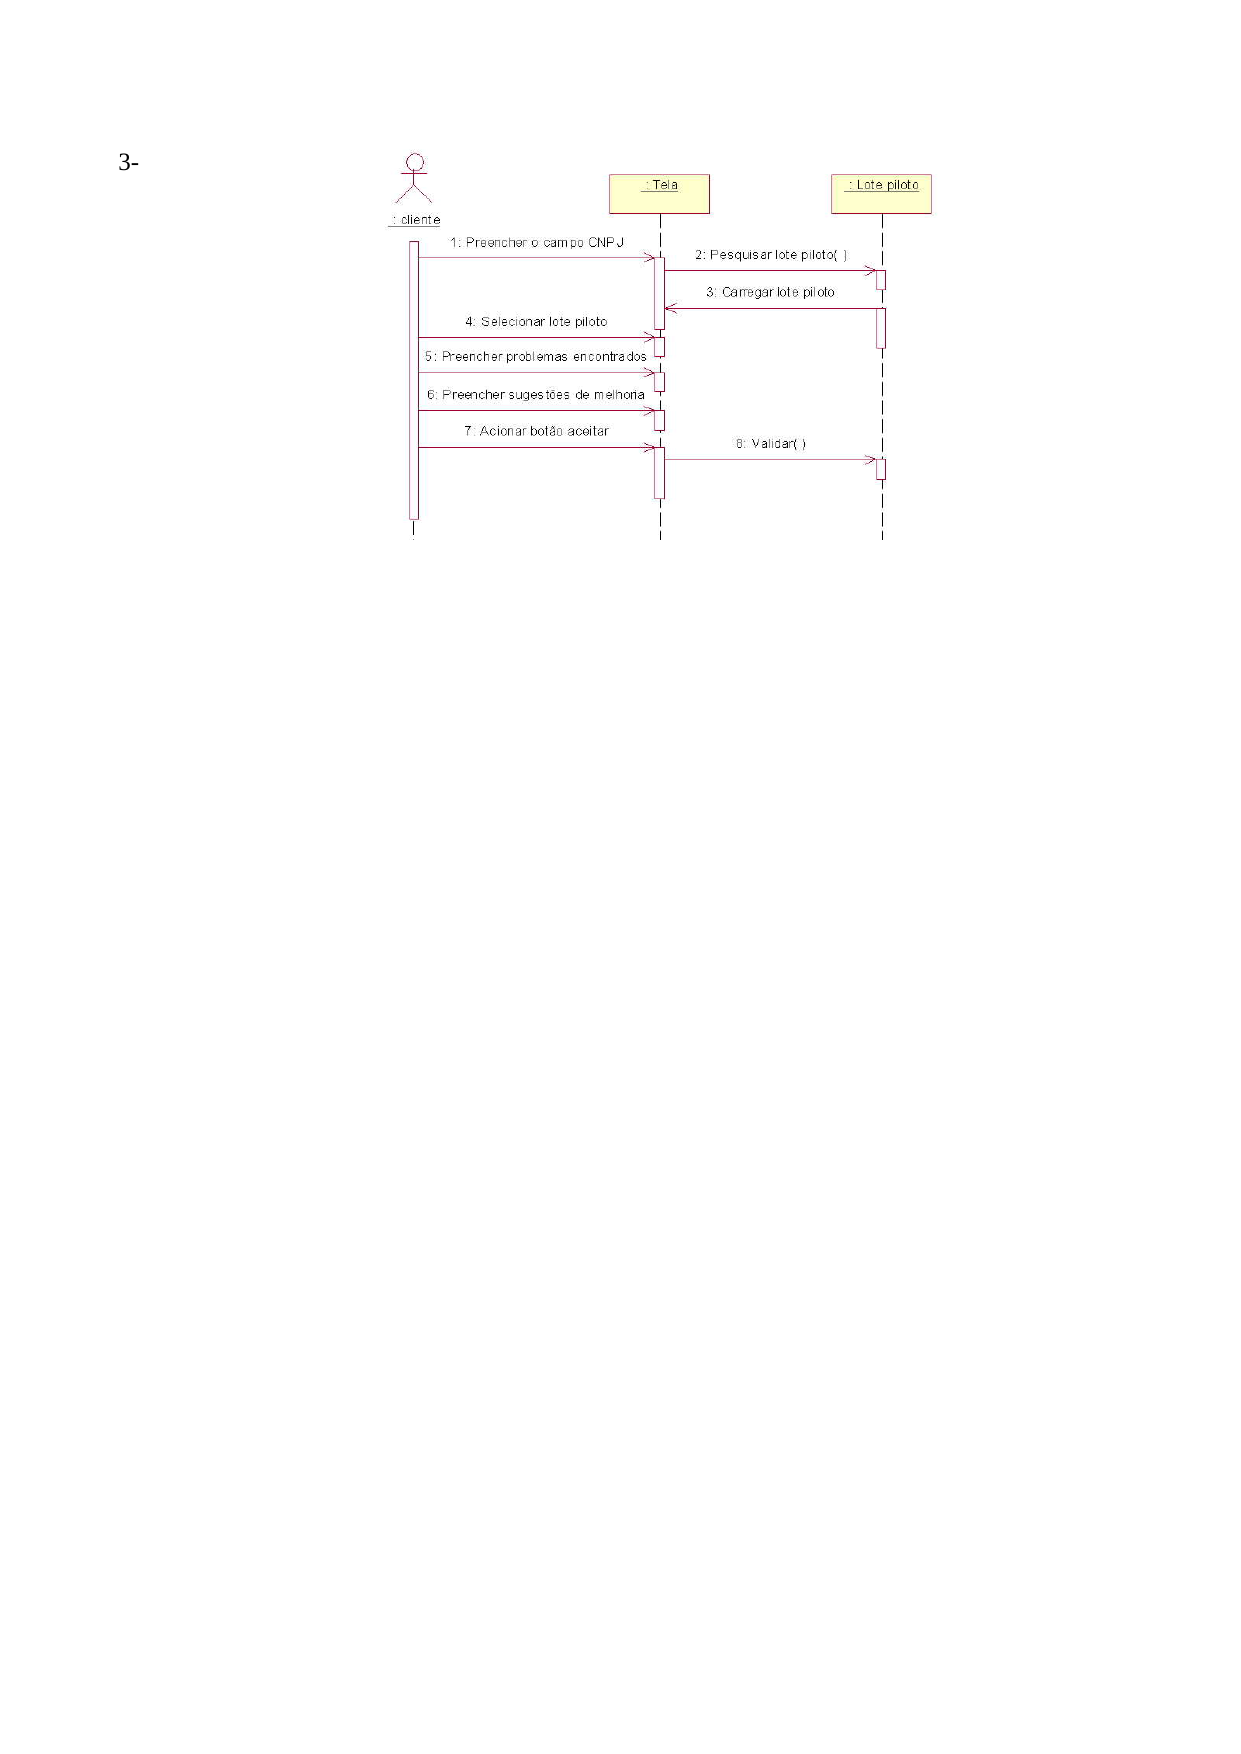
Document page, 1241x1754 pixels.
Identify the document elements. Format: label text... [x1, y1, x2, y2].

text [949, 147, 1122, 176]
picture [378, 143, 949, 540]
text 3- [118, 147, 378, 176]
